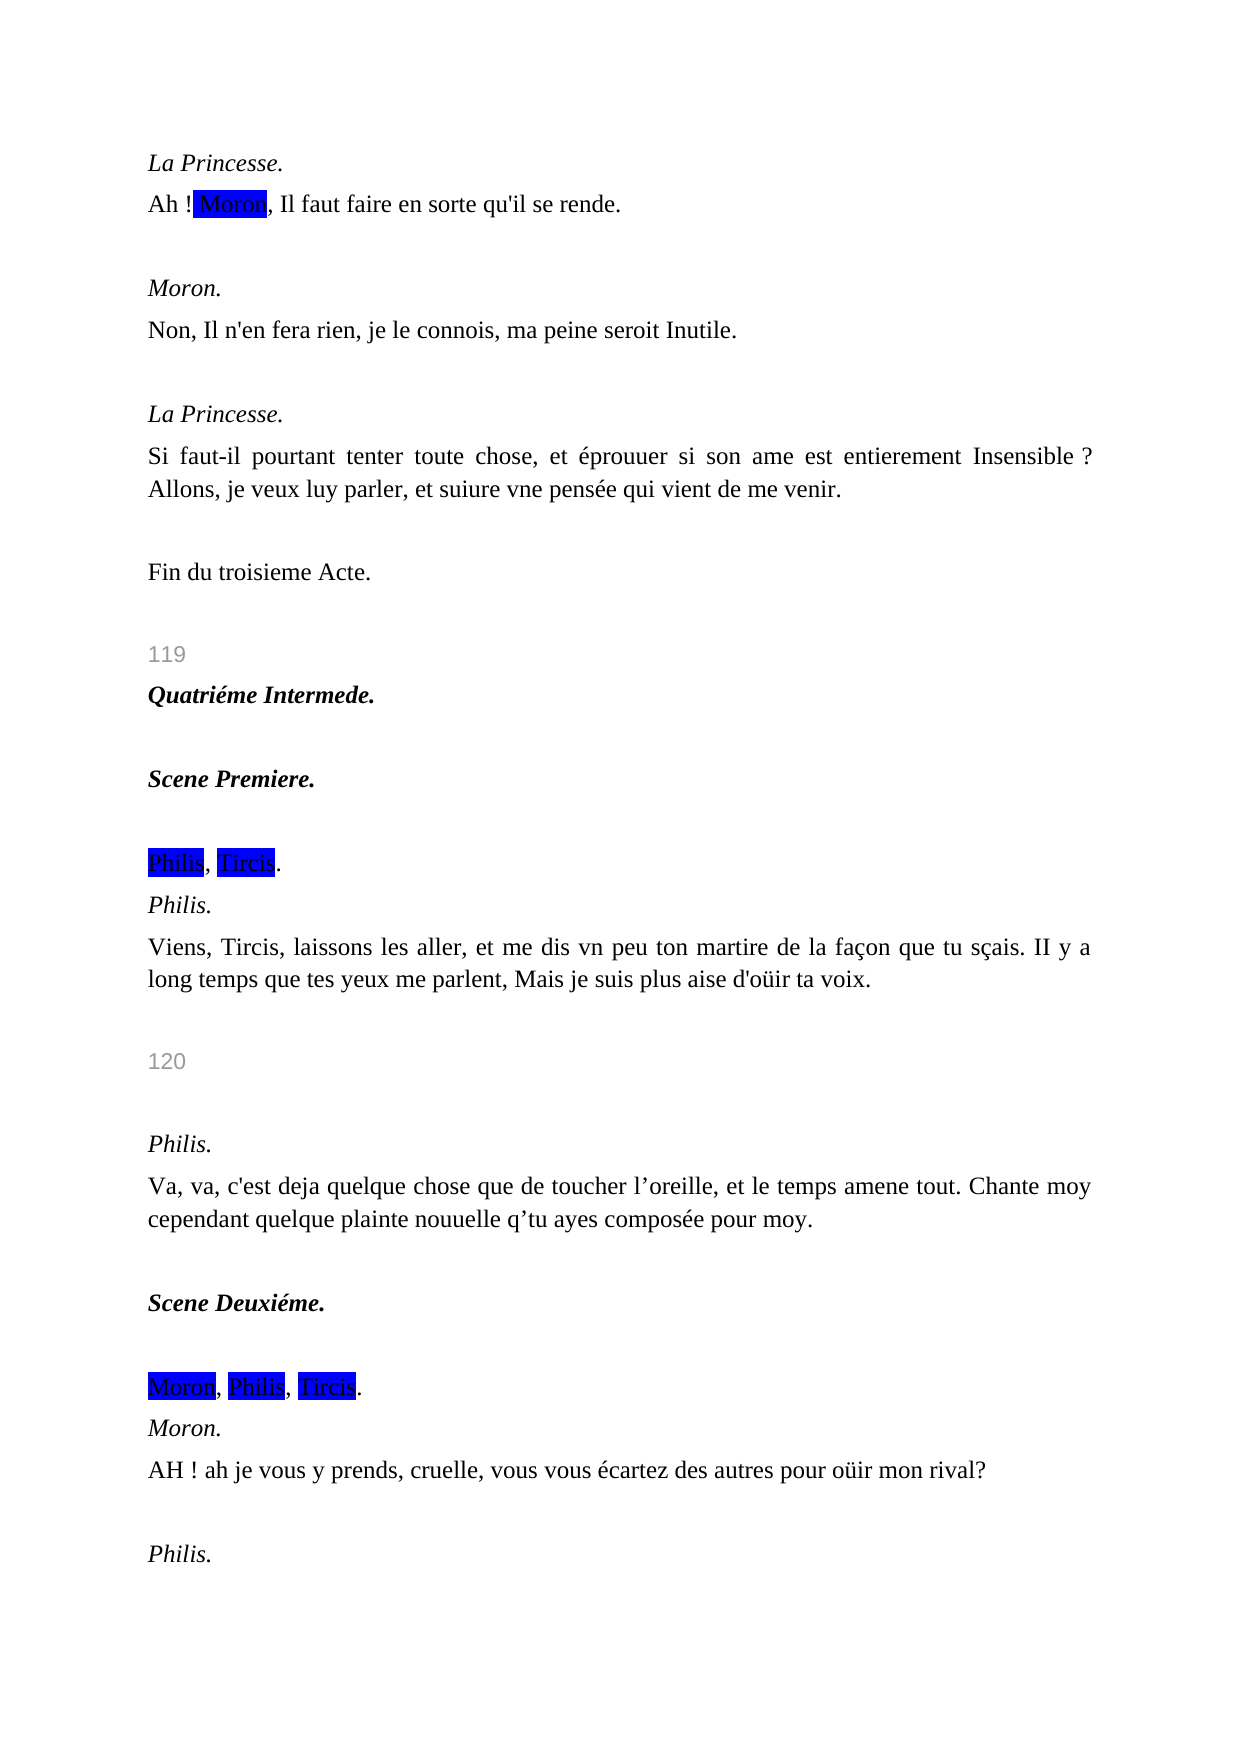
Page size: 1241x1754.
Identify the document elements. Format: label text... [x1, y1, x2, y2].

text 120 [186, 1048, 1093, 1075]
text La Princesse. [148, 399, 1093, 428]
text Ah ! Moron, Il faut faire en sorte qu'il se rende. [148, 189, 1093, 218]
text Philis, Tircis. [204, 848, 217, 877]
text Si faut-il pourtant tenter toute chose, et éprouuer si son ame est entierement Insensible ? Allons, je veux luy parler, et suiure vne pensée qui vient de me venir. [148, 441, 1093, 502]
text Scene Deuxiéme. [148, 1288, 1093, 1317]
text La Princesse. [148, 148, 1093, 176]
text Philis, Tircis. [275, 848, 1093, 877]
text Non, Il n'en fera rien, je le connois, ma peine seroit Inutile. [148, 315, 1093, 344]
text Va, va, c'est deja quelque chose que de toucher l’oreille, et le temps amene tout. Chante moy cependant quelque plainte nouuelle q’tu ayes composée pour moy. [148, 1171, 1093, 1233]
text Moron. [148, 1413, 1093, 1442]
text Viens, Tircis, laissons les aller, et me dis vn peu ton martire de la façon que tu sçais. II y a long temps que tes yeux me parlent, Mais je suis plus aise d'oüir ta voix. [148, 932, 1093, 993]
text Philis. [148, 1539, 1093, 1568]
text AH ! ah je vous y prends, cruelle, vous vous écartez des autres pour oüir mon rival? [148, 1455, 1093, 1484]
text Fin du troisieme Acte. [148, 557, 1093, 586]
text Moron. [148, 273, 1093, 302]
text 119 [186, 641, 1093, 668]
text Quatriéme Intermede. [148, 680, 1093, 709]
text Moron, Philis, Tircis. [356, 1372, 1093, 1400]
text Philis. [148, 890, 1093, 918]
text Philis. [148, 1129, 1093, 1158]
text Scene Premiere. [148, 764, 1093, 793]
